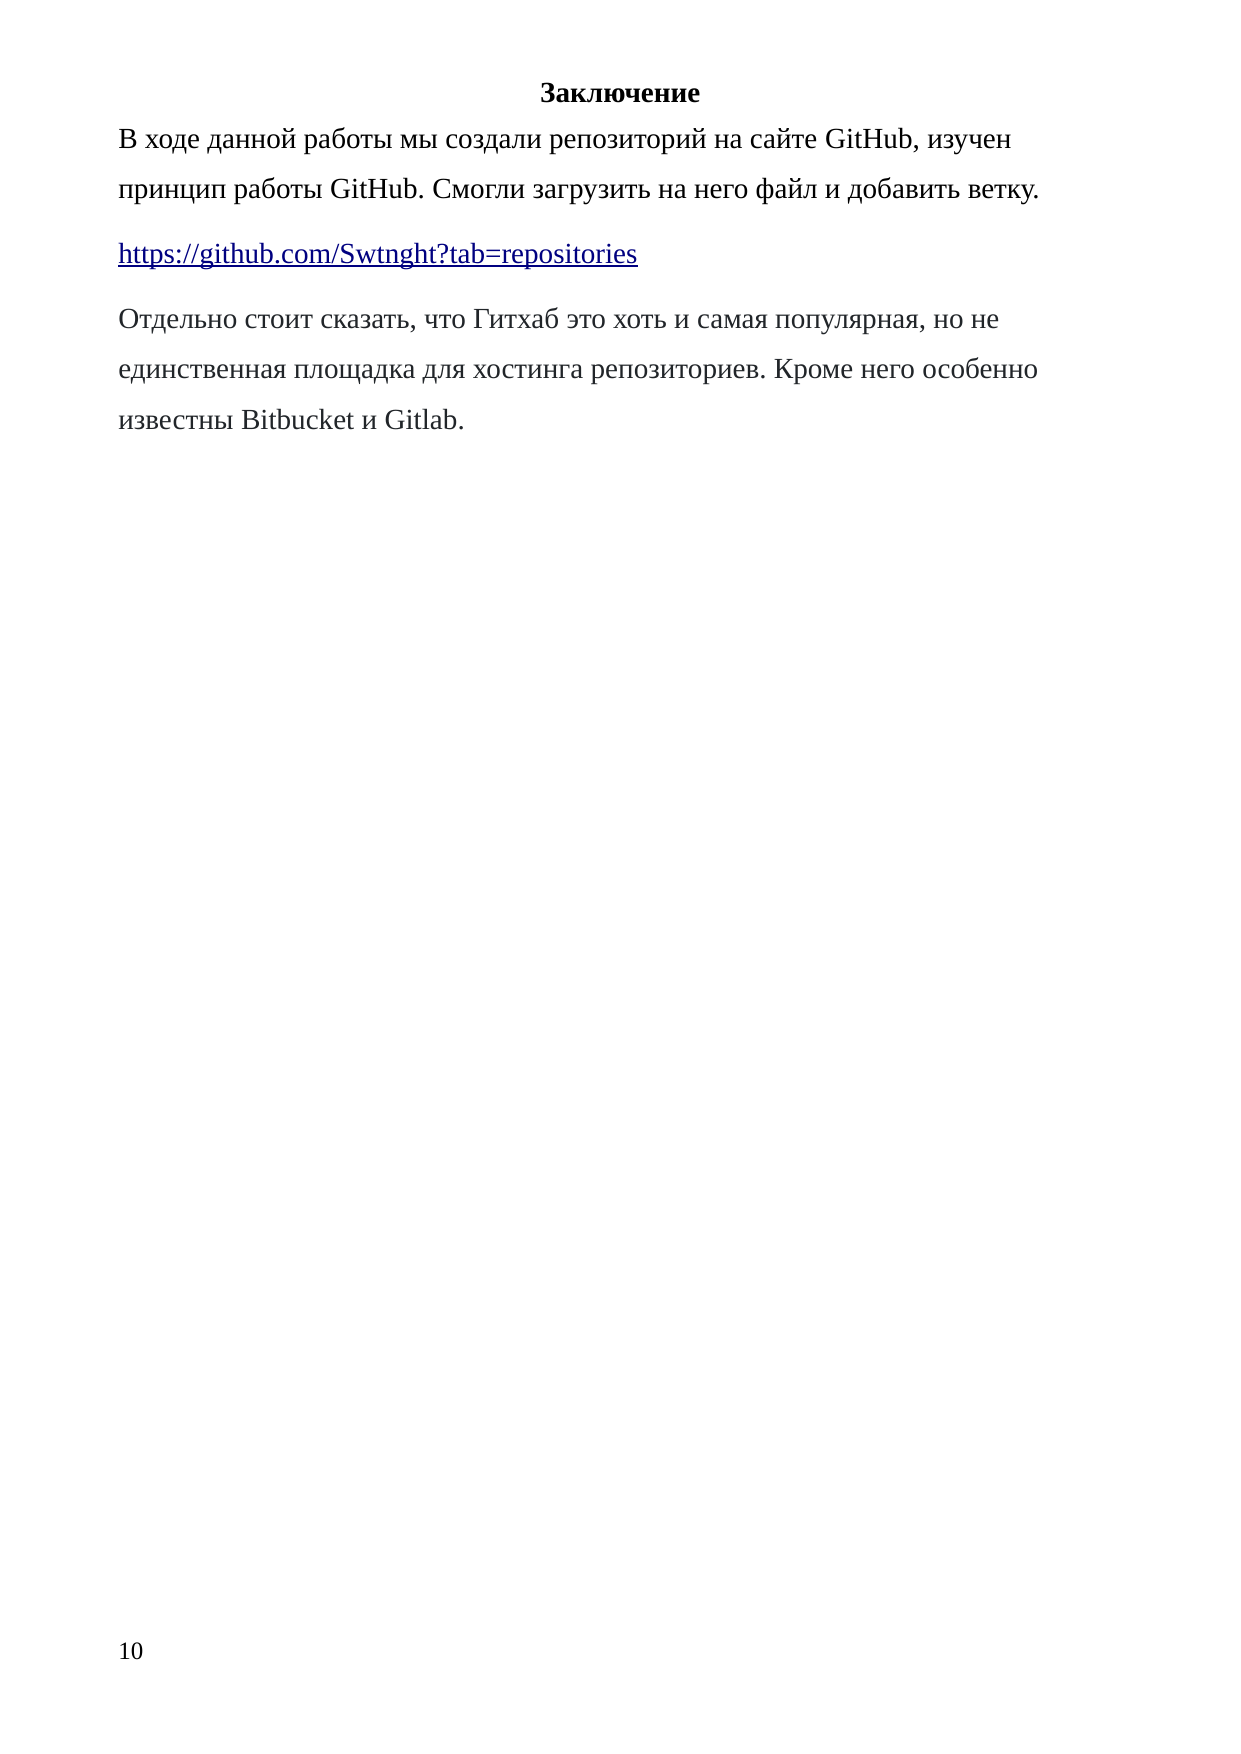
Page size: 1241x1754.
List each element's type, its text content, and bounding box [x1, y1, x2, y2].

text Отдельно стоит сказать, что Гитхаб это хоть и самая популярная, но не единственная площадка для хостинга репозиториев. Кроме него особенно известны Bitbucket и Gitlab. [118, 301, 1122, 435]
subtitle Заключение [118, 75, 1122, 108]
text В ходе данной работы мы создали репозиторий на сайте GitHub, изучен принцип работы GitHub. Смогли загрузить на него файл и добавить ветку. [118, 121, 1122, 205]
text https://github.com/Swtnght?tab=repositories [118, 236, 1122, 270]
